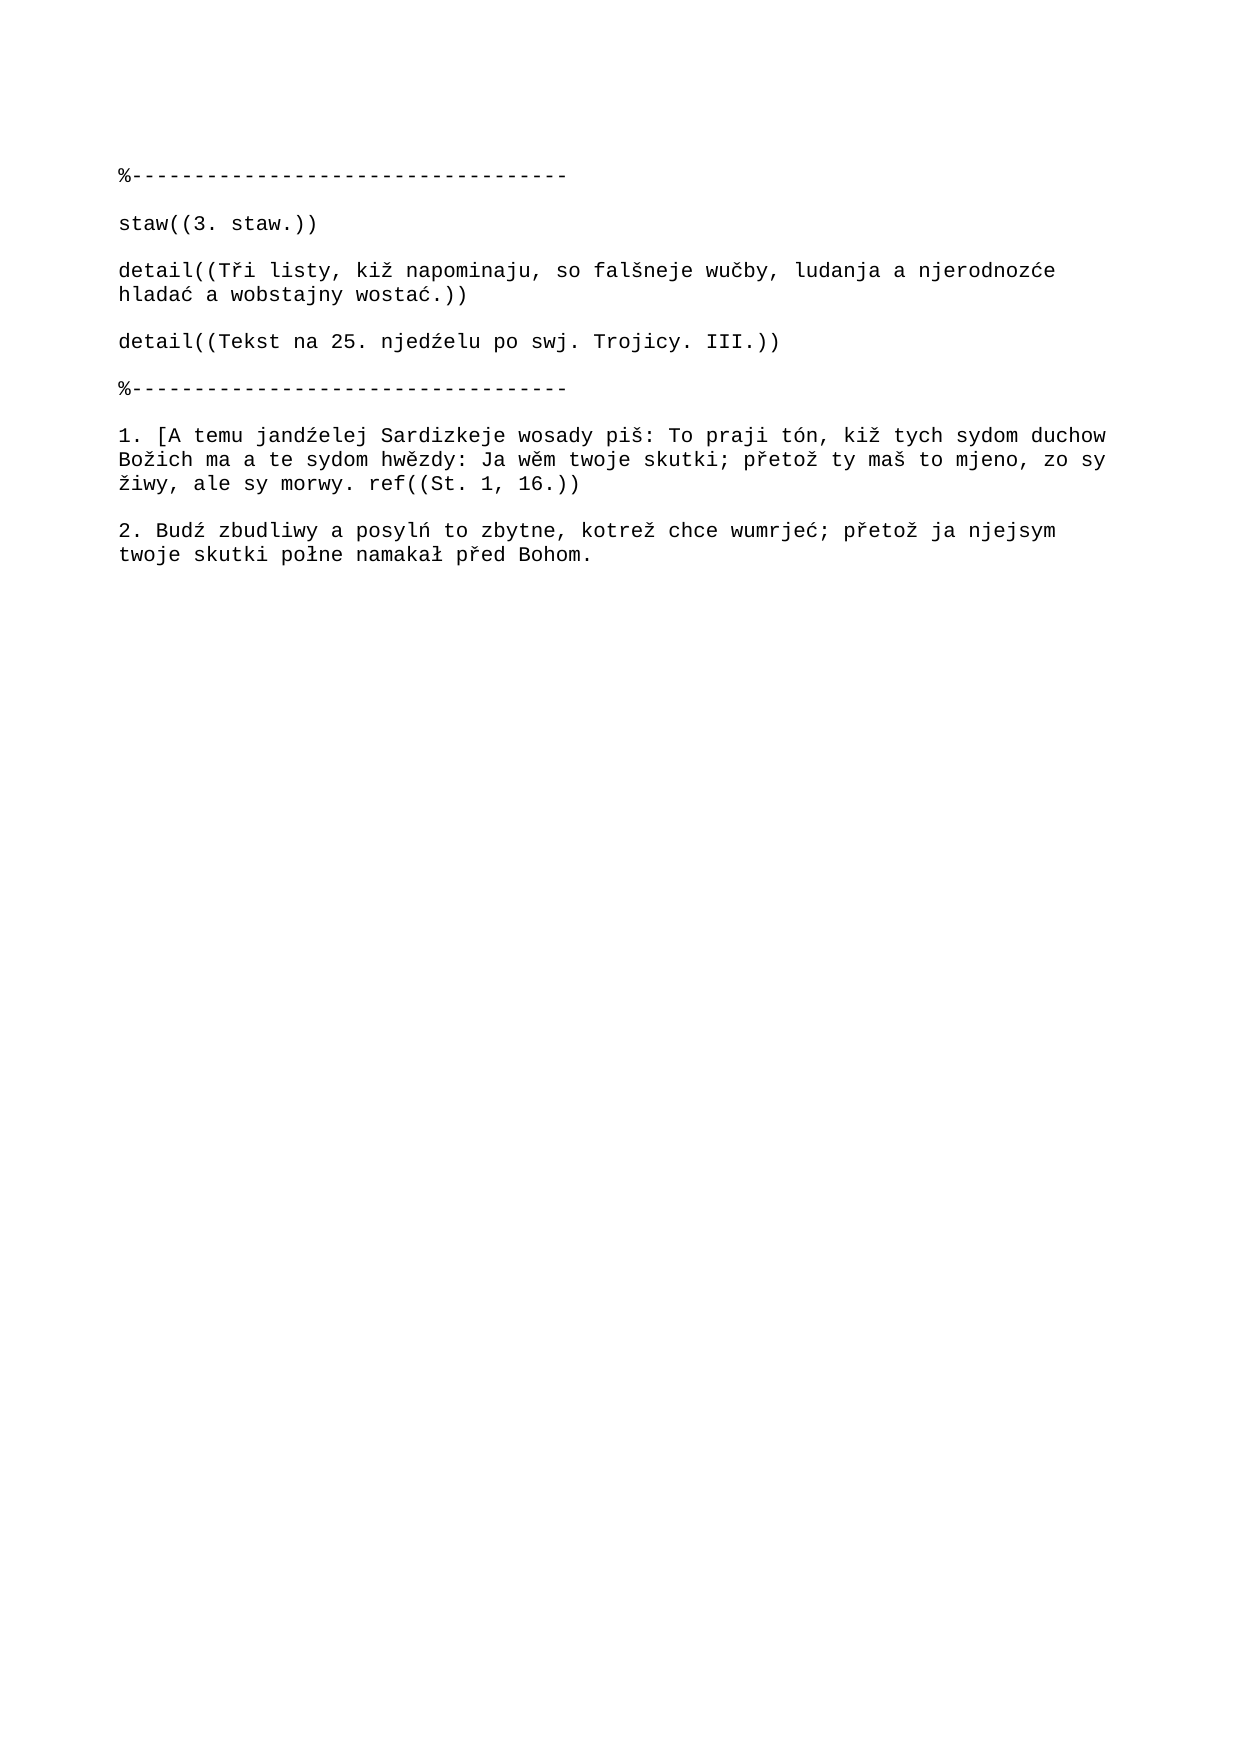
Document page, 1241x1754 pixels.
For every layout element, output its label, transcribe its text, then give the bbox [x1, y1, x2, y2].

text staw((3. staw.)) [118, 213, 1122, 236]
text %----------------------------------- [118, 378, 1122, 402]
text 1. [A temu jandźelej Sardizkeje wosady piš: To praji tón, kiž tych sydom duchow Božich ma a te sydom hwězdy: Ja wěm twoje skutki; přetož ty maš to mjeno, zo sy žiwy, ale sy morwy. ref((St. 1, 16.)) [118, 426, 1122, 496]
text detail((Tekst na 25. njedźelu po swj. Trojicy. III.)) [118, 331, 1122, 354]
text detail((Tři listy, kiž napominaju, so falšneje wučby, ludanja a njerodnozće hladać a wobstajny wostać.)) [118, 260, 1122, 307]
text 2. Budź zbudliwy a posylń to zbytne, kotrež chce wumrjeć; přetož ja njejsym twoje skutki połne namakał před Bohom. [118, 520, 1122, 567]
text %----------------------------------- [118, 165, 1122, 189]
